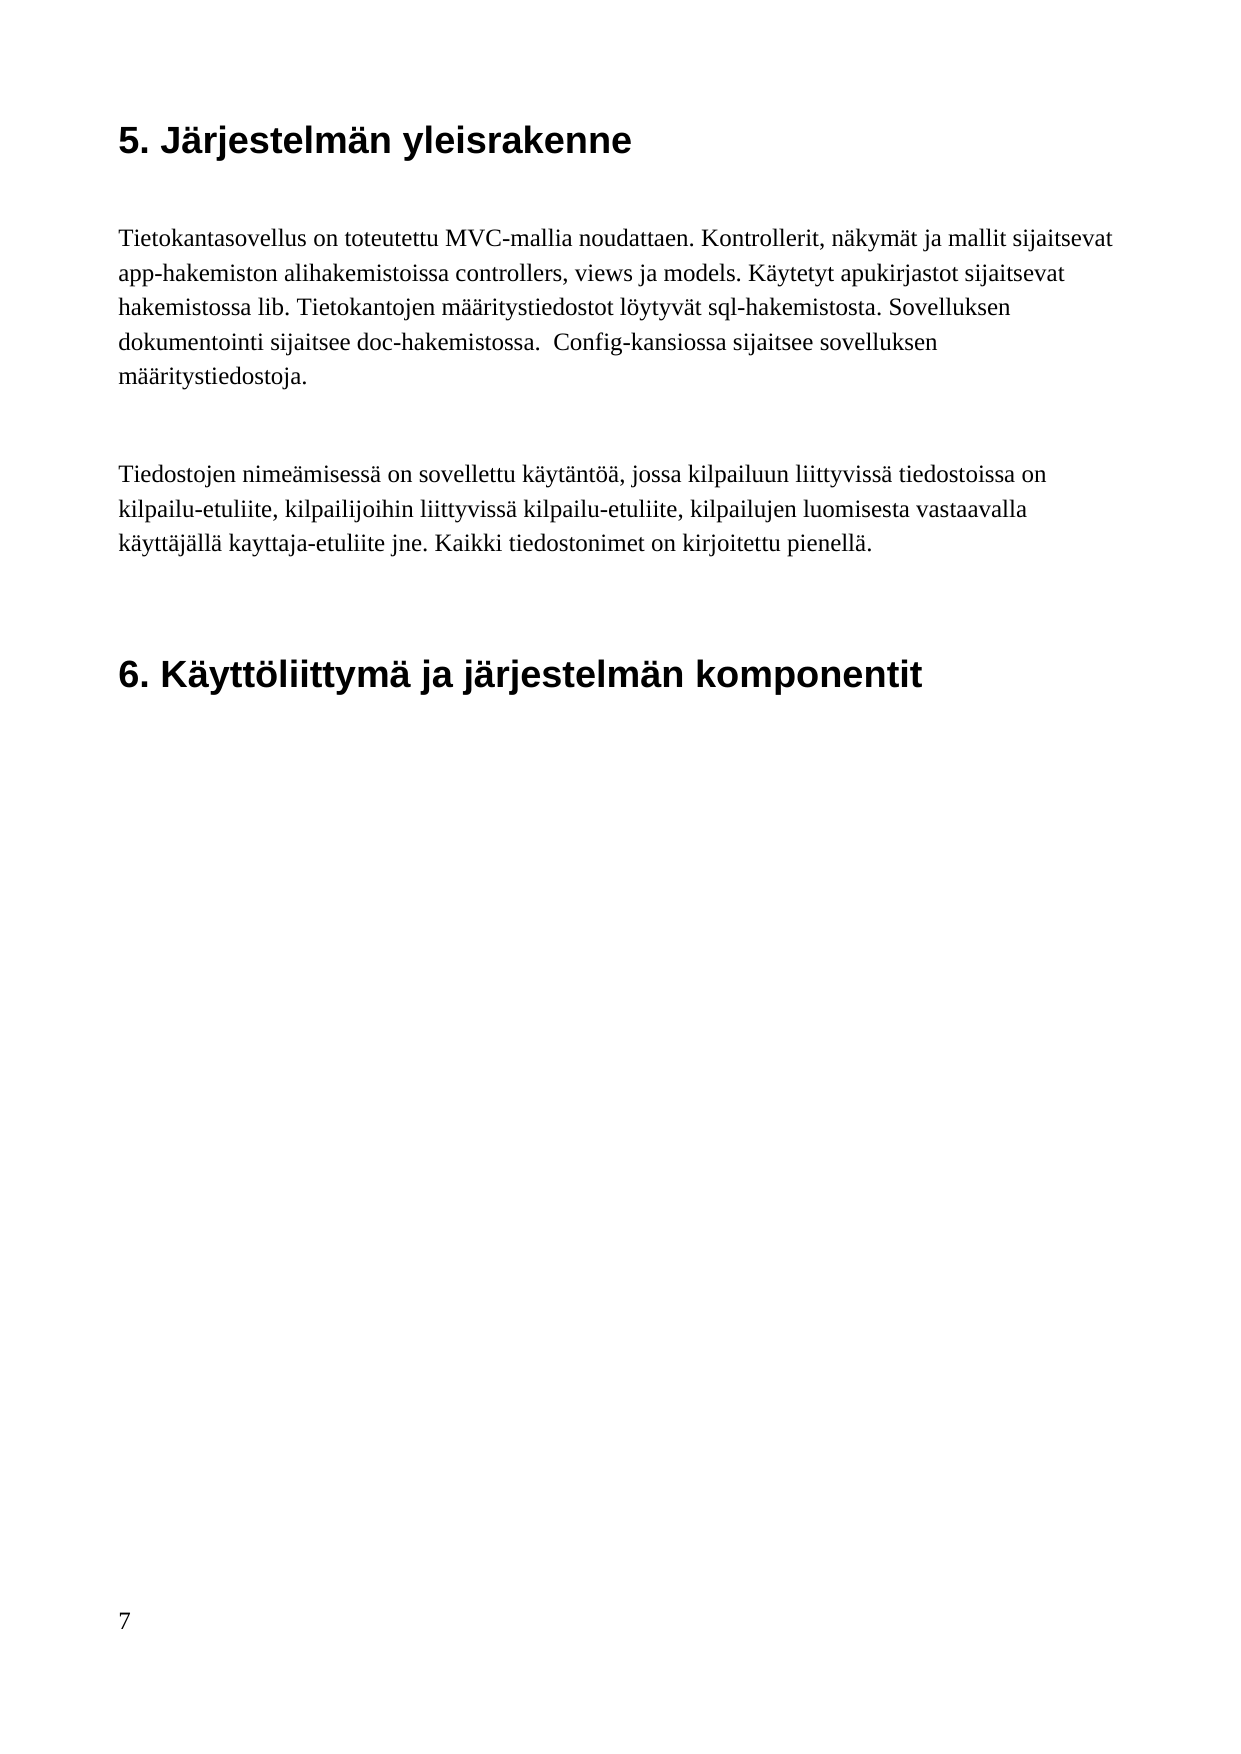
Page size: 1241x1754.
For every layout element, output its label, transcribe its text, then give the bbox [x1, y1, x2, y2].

text Tietokantasovellus on toteutettu MVC-mallia noudattaen. Kontrollerit, näkymät ja mallit sijaitsevat app-hakemiston alihakemistoissa controllers, views ja models. Käytetyt apukirjastot sijaitsevat hakemistossa lib. Tietokantojen määritystiedostot löytyvät sql-hakemistosta. Sovelluksen dokumentointi sijaitsee doc-hakemistossa. Config-kansiossa sijaitsee sovelluksen määritystiedostoja. [118, 223, 1122, 390]
text Tiedostojen nimeämisessä on sovellettu käytäntöä, jossa kilpailuun liittyvissä tiedostoissa on kilpailu-etuliite, kilpailijoihin liittyvissä kilpailu-etuliite, kilpailujen luomisesta vastaavalla käyttäjällä kayttaja-etuliite jne. Kaikki tiedostonimet on kirjoitettu pienellä. [118, 459, 1122, 557]
subtitle 5. Järjestelmän yleisrakenne [118, 118, 1122, 162]
subtitle 6. Käyttöliittymä ja järjestelmän komponentit [118, 651, 1122, 695]
